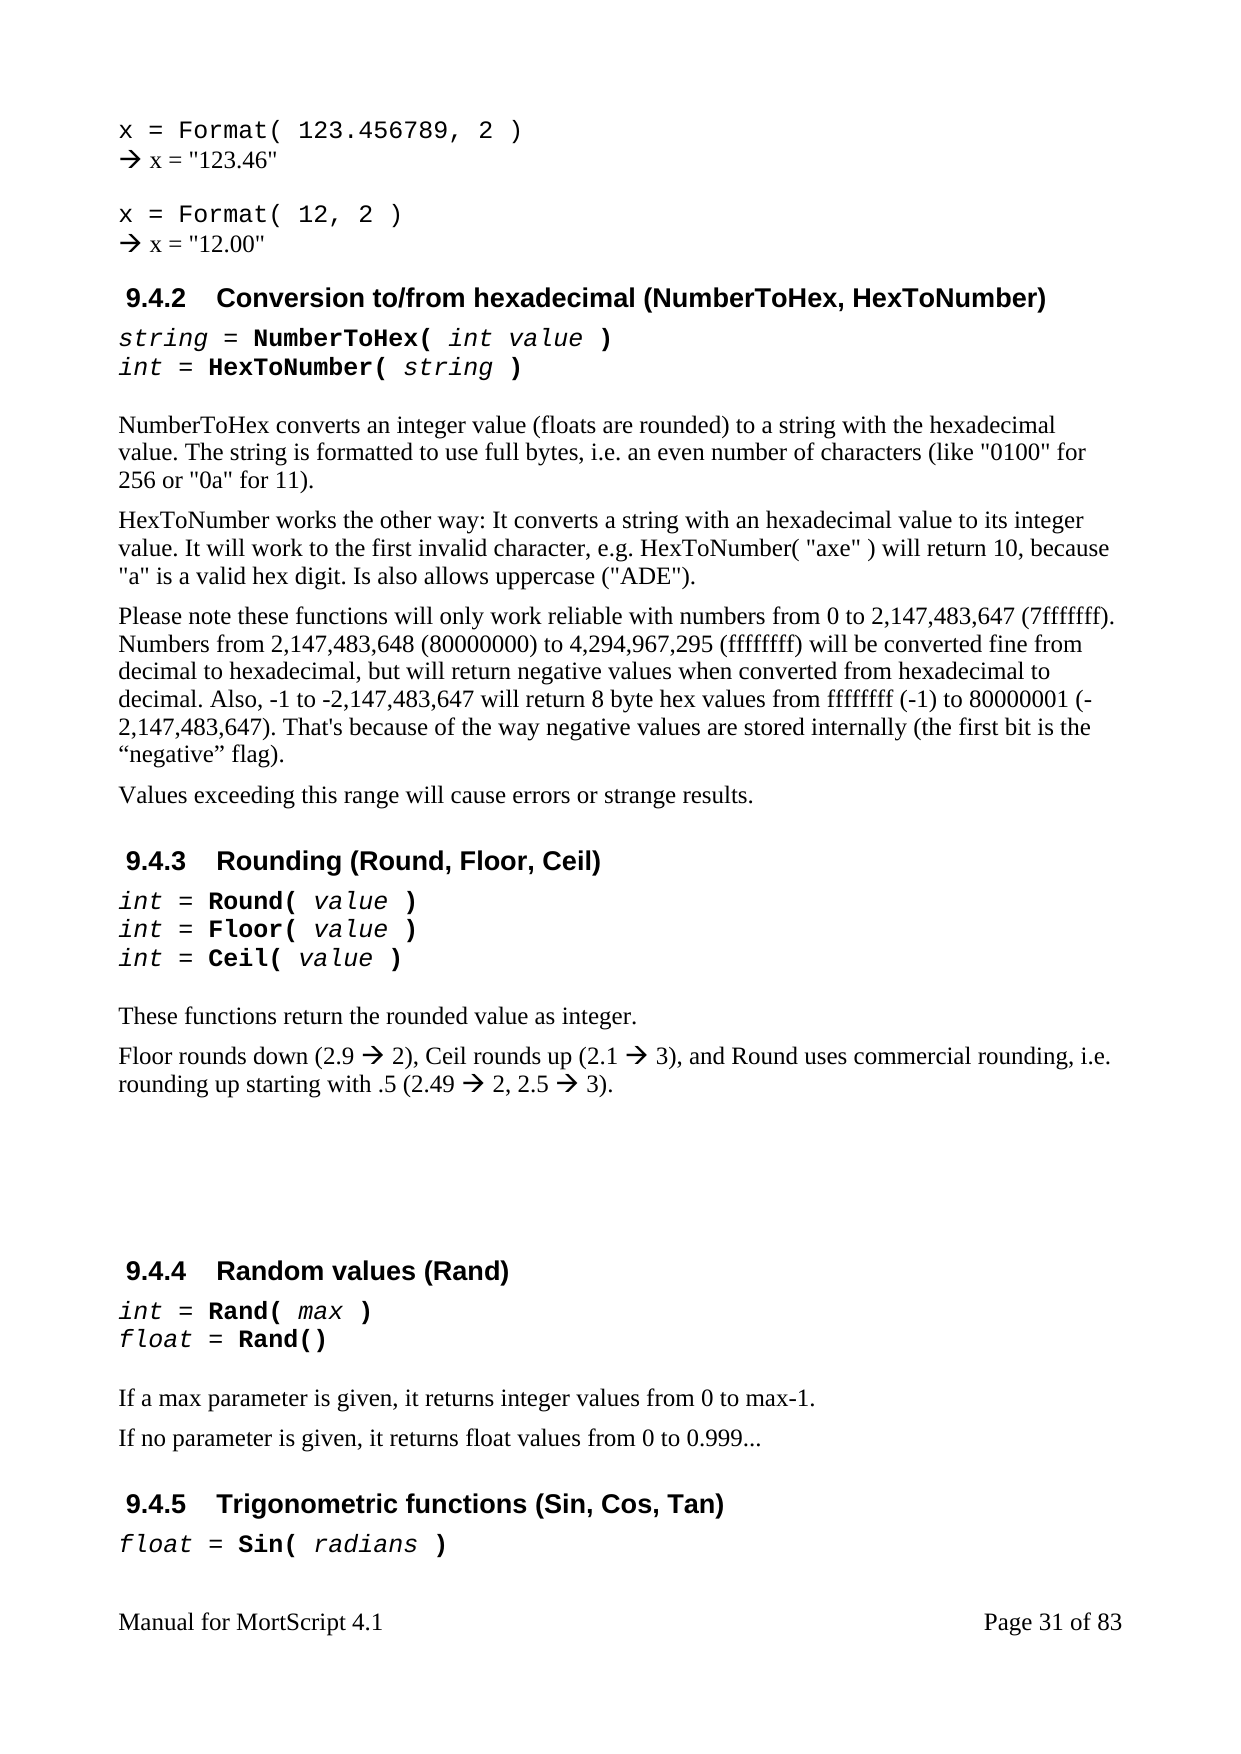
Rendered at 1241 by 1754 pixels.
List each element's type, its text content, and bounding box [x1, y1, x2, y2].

text x = Format( 12, 2 ) [118, 202, 1122, 230]
text int = Round( value ) [118, 889, 1122, 917]
text Values exceeding this range will cause errors or strange results. [118, 781, 1122, 808]
text NumberToHex converts an integer value (floats are rounded) to a string with the hexadecimal value. The string is formatted to use full bytes, i.e. an even number of characters (like "0100" for 256 or "0a" for 11). [118, 411, 1122, 494]
subtitle Random values (Rand) [118, 1256, 1122, 1286]
subtitle Rounding (Round, Floor, Ceil) [118, 846, 1122, 876]
text If no parameter is given, it returns float values from 0 to 0.999... [118, 1424, 1122, 1452]
text  x = "12.00" [118, 230, 1122, 258]
text Floor rounds down (2.9  2), Ceil rounds up (2.1  3), and Round uses commercial rounding, i.e. rounding up starting with .5 (2.49  2, 2.5  3). [118, 1042, 1122, 1098]
subtitle Trigonometric functions (Sin, Cos, Tan) [118, 1489, 1122, 1519]
text int = Floor( value ) [118, 917, 1122, 945]
text  x = "123.46" [118, 146, 1122, 174]
text Please note these functions will only work reliable with numbers from 0 to 2,147,483,647 (7fffffff). Numbers from 2,147,483,648 (80000000) to 4,294,967,295 (ffffffff) will be converted fine from decimal to hexadecimal, but will return negative values when converted from hexadecimal to decimal. Also, -1 to -2,147,483,647 will return 8 byte hex values from ffffffff (-1) to 80000001 (-2,147,483,647). That's because of the way negative values are stored internally (the first bit is the “negative” flag). [118, 602, 1122, 768]
subtitle Conversion to/from hexadecimal (NumberToHex, HexToNumber) [118, 283, 1122, 313]
text int = Rand( max ) [118, 1299, 1122, 1327]
text int = HexToNumber( string ) [118, 354, 1122, 382]
text HexToNumber works the other way: It converts a string with an hexadecimal value to its integer value. It will work to the first invalid character, e.g. HexToNumber( "axe" ) will return 10, because "a" is a valid hex digit. Is also allows uppercase ("ADE"). [118, 506, 1122, 589]
text float = Rand() [118, 1327, 1122, 1355]
text string = NumberToHex( int value ) [118, 326, 1122, 354]
text float = Sin( radians ) [118, 1532, 1122, 1560]
text These functions return the rounded value as integer. [118, 1002, 1122, 1030]
text x = Format( 123.456789, 2 ) [118, 118, 1122, 146]
text If a max parameter is given, it returns integer values from 0 to max-1. [118, 1384, 1122, 1411]
text int = Ceil( value ) [118, 945, 1122, 974]
